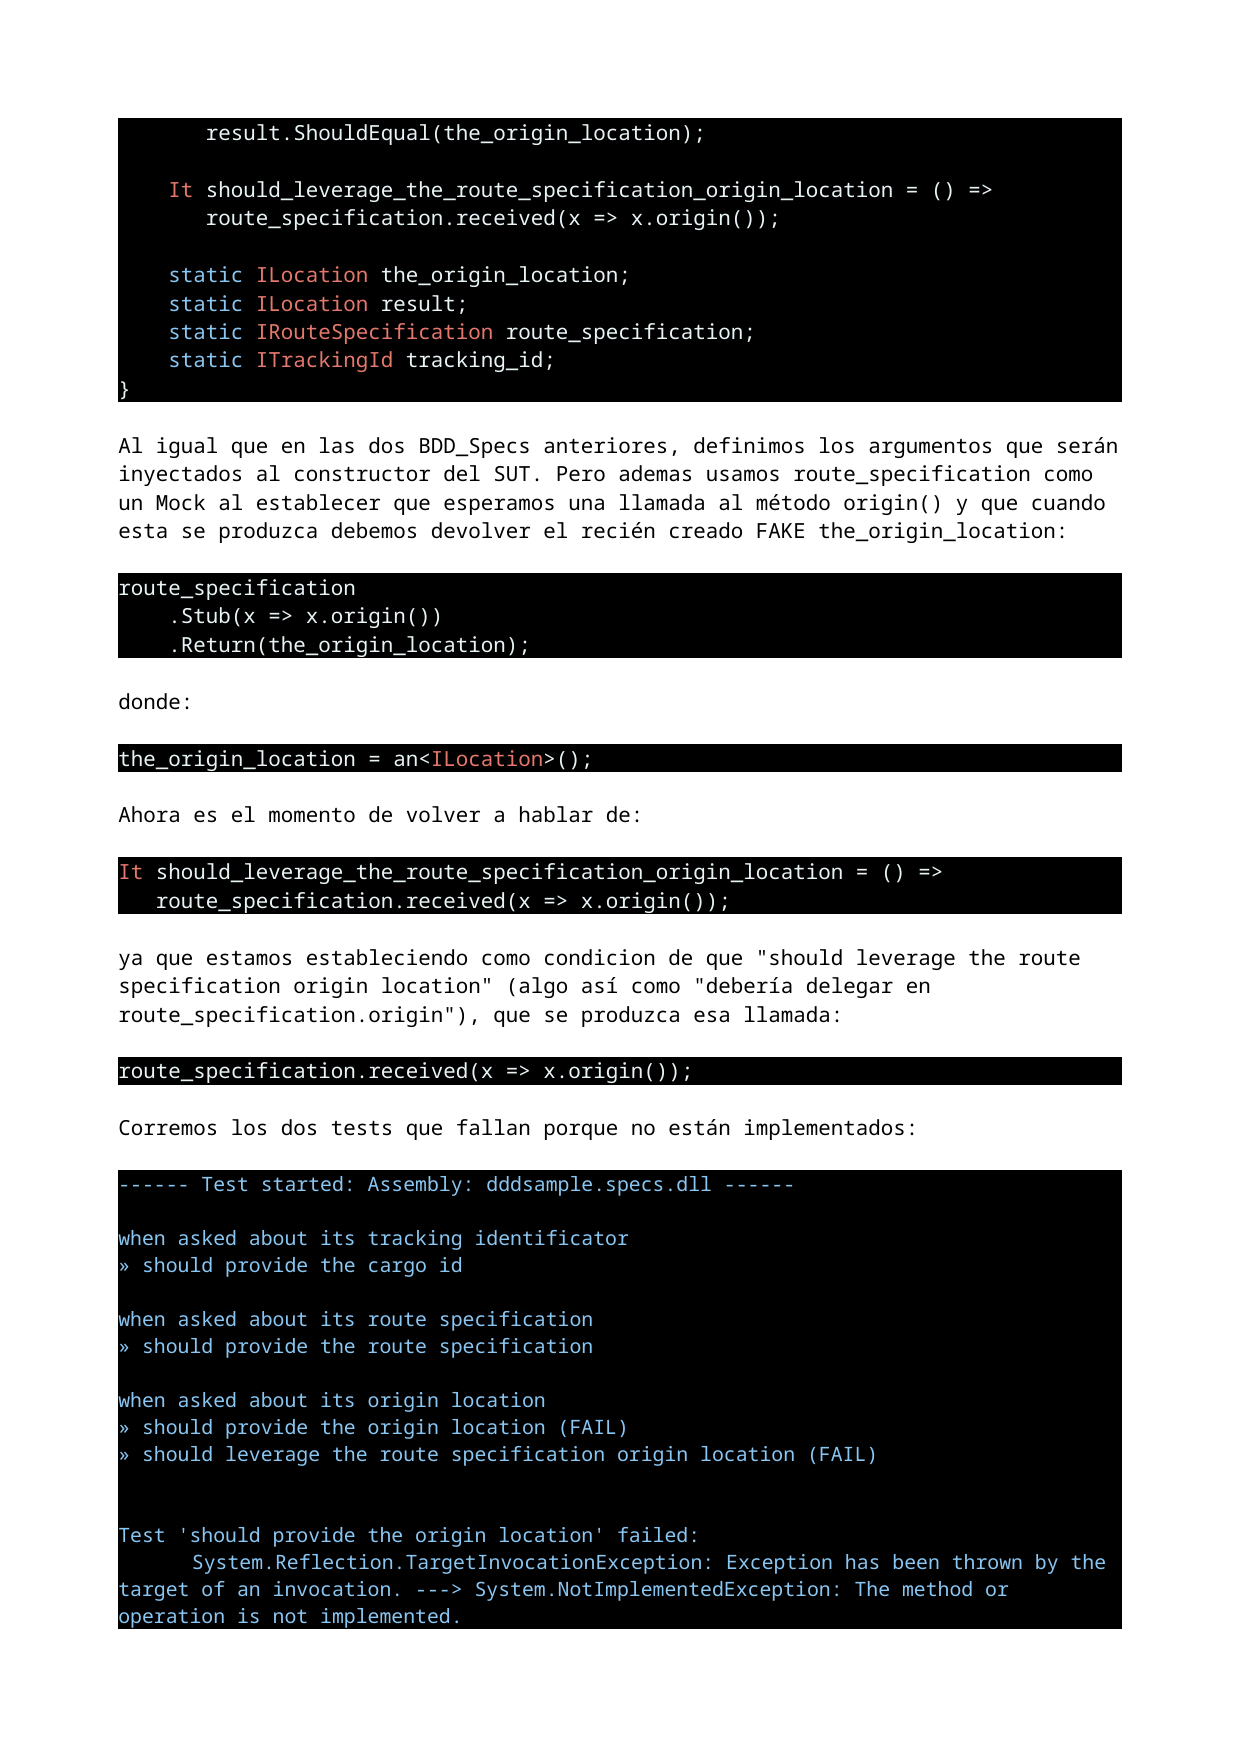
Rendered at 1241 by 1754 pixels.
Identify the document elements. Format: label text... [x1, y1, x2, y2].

text Ahora es el momento de volver a hablar de: [118, 801, 1122, 829]
text route_specification.received(x => x.origin()); [118, 203, 1122, 232]
text System.Reflection.TargetInvocationException: Exception has been thrown by the target of an invocation. ---> System.NotImplementedException: The method or operation is not implemented. [118, 1548, 1122, 1629]
text Test 'should provide the origin location' failed: [118, 1521, 1122, 1548]
text » should provide the cargo id [118, 1251, 1122, 1278]
text It should_leverage_the_route_specification_origin_location = () => [118, 857, 1122, 886]
text when asked about its tracking identificator [118, 1224, 1122, 1251]
text .Return(the_origin_location); [118, 630, 1122, 658]
text » should provide the origin location (FAIL) [118, 1413, 1122, 1440]
text .Stub(x => x.origin()) [118, 602, 1122, 630]
text static IRouteSpecification route_specification; [118, 317, 1122, 346]
text the_origin_location = an<ILocation>(); [118, 744, 1122, 772]
text static ILocation result; [118, 289, 1122, 317]
text result.ShouldEqual(the_origin_location); [118, 118, 1122, 147]
text route_specification.received(x => x.origin()); [118, 1057, 1122, 1085]
text Al igual que en las dos BDD_Specs anteriores, definimos los argumentos que serán inyectados al constructor del SUT. Pero ademas usamos route_specification como un Mock al establecer que esperamos una llamada al método origin() y que cuando esta se produzca debemos devolver el recién creado FAKE the_origin_location: [118, 431, 1122, 545]
text ------ Test started: Assembly: dddsample.specs.dll ------ [118, 1170, 1122, 1197]
text when asked about its origin location [118, 1386, 1122, 1413]
text » should leverage the route specification origin location (FAIL) [118, 1440, 1122, 1467]
text route_specification.received(x => x.origin()); [118, 886, 1122, 914]
text static ITrackingId tracking_id; [118, 346, 1122, 374]
text donde: [118, 687, 1122, 715]
text when asked about its route specification [118, 1305, 1122, 1332]
text » should provide the route specification [118, 1332, 1122, 1359]
text ya que estamos estableciendo como condicion de que "should leverage the route specification origin location" (algo así como "debería delegar en route_specification.origin"), que se produzca esa llamada: [118, 943, 1122, 1028]
text It should_leverage_the_route_specification_origin_location = () => [118, 175, 1122, 203]
text route_specification [118, 573, 1122, 602]
text } [118, 374, 1122, 402]
text static ILocation the_origin_location; [118, 260, 1122, 289]
text Corremos los dos tests que fallan porque no están implementados: [118, 1113, 1122, 1142]
